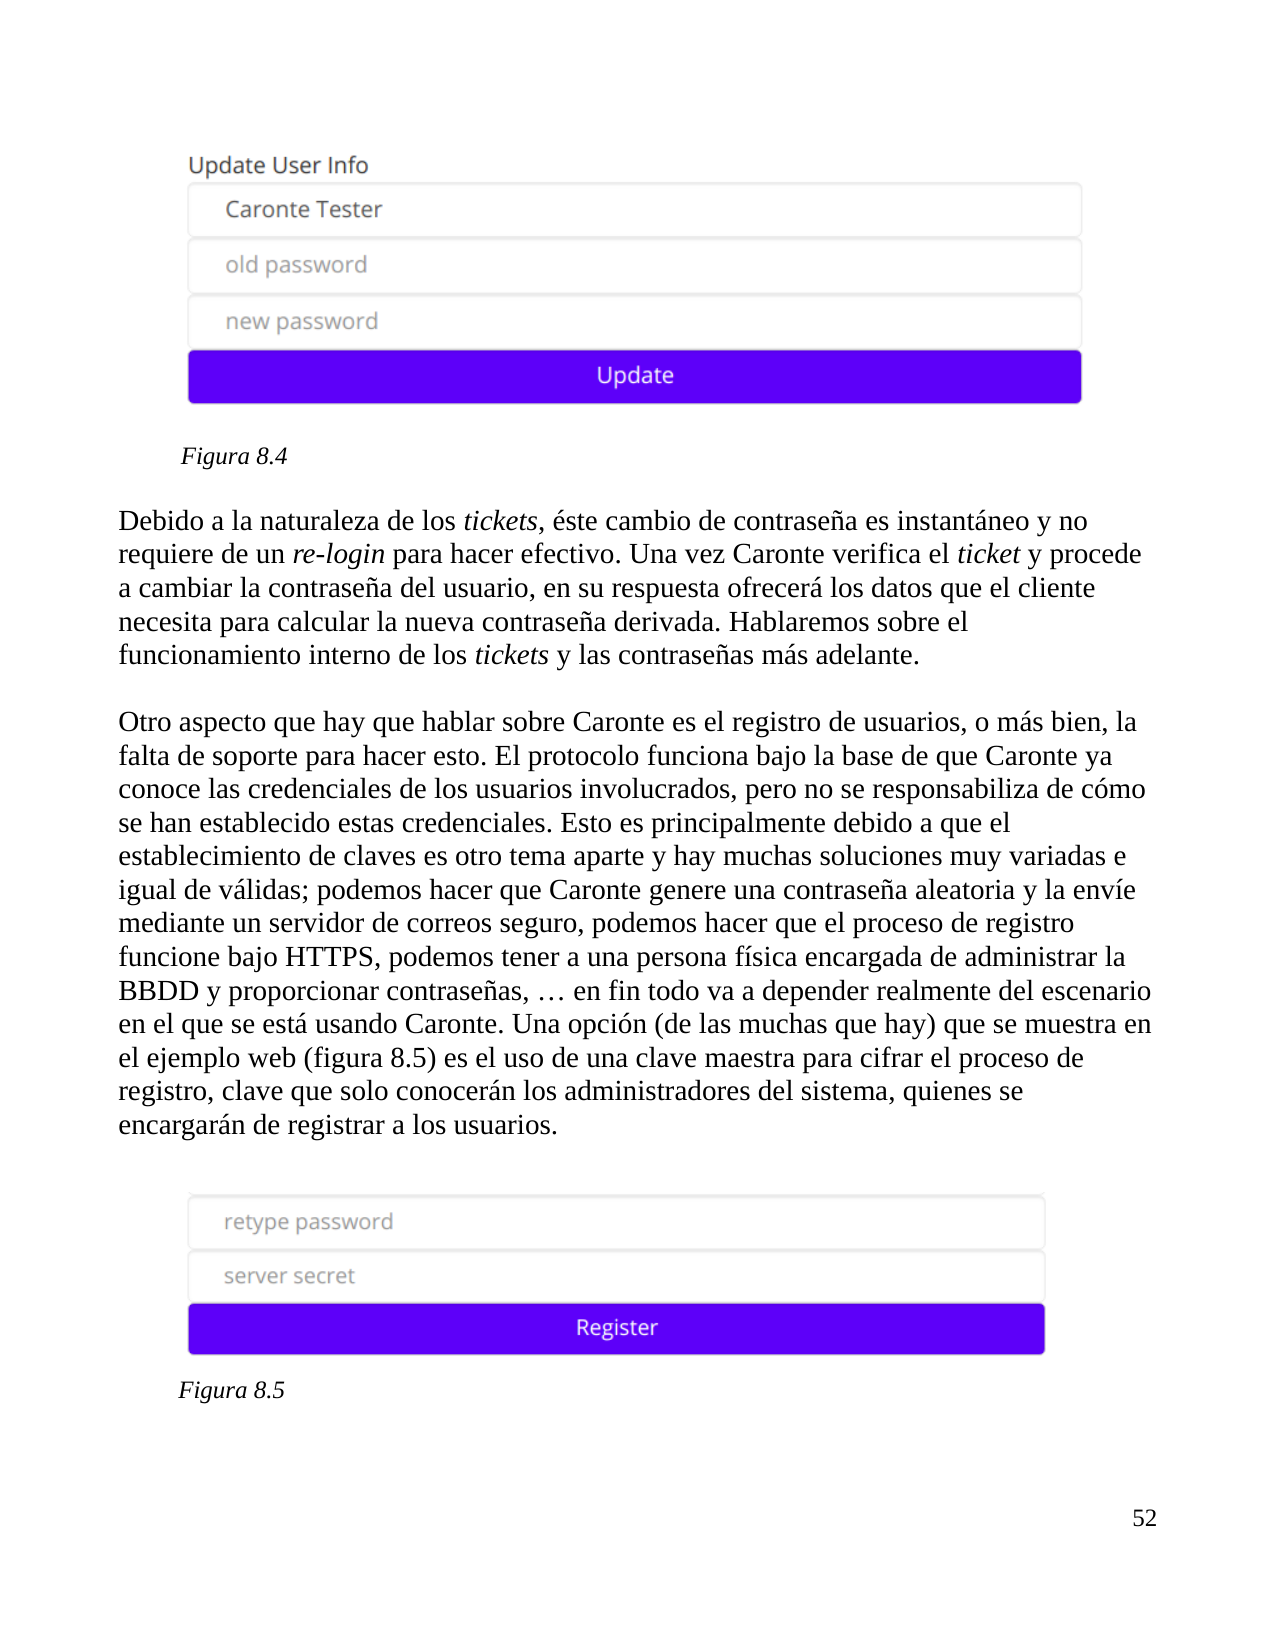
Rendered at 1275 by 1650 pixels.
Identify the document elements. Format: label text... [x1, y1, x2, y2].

text Figura 8.5 [178, 1192, 1089, 1404]
picture [180, 152, 1095, 436]
picture [178, 1192, 1053, 1364]
text Otro aspecto que hay que hablar sobre Caronte es el registro de usuarios, o más bien, la falta de soporte para hacer esto. El protocolo funciona bajo la base de que Caronte ya conoce las credenciales de los usuarios involucrados, pero no se responsabiliza de cómo se han establecido estas credenciales. Esto es principalmente debido a que el establecimiento de claves es otro tema aparte y hay muchas soluciones muy variadas e igual de válidas; podemos hacer que Caronte genere una contraseña aleatoria y la envíe mediante un servidor de correos seguro, podemos hacer que el proceso de registro funcione bajo HTTPS, podemos tener a una persona física encargada de administrar la BBDD y proporcionar contraseñas, … en fin todo va a depender realmente del escenario en el que se está usando Caronte. Una opción (de las muchas que hay) que se muestra en el ejemplo web (figura 8.5) es el uso de una clave maestra para cifrar el proceso de registro, clave que solo conocerán los administradores del sistema, quienes se encargarán de registrar a los usuarios. [118, 704, 1157, 1140]
text Figura 8.4 [181, 436, 1094, 469]
text Debido a la naturaleza de los tickets, éste cambio de contraseña es instantáneo y no requiere de un re-login para hacer efectivo. Una vez Caronte verifica el ticket y procede a cambiar la contraseña del usuario, en su respuesta ofrecerá los datos que el cliente necesita para calcular la nueva contraseña derivada. Hablaremos sobre el funcionamiento interno de los tickets y las contraseñas más adelante. [118, 503, 1157, 671]
